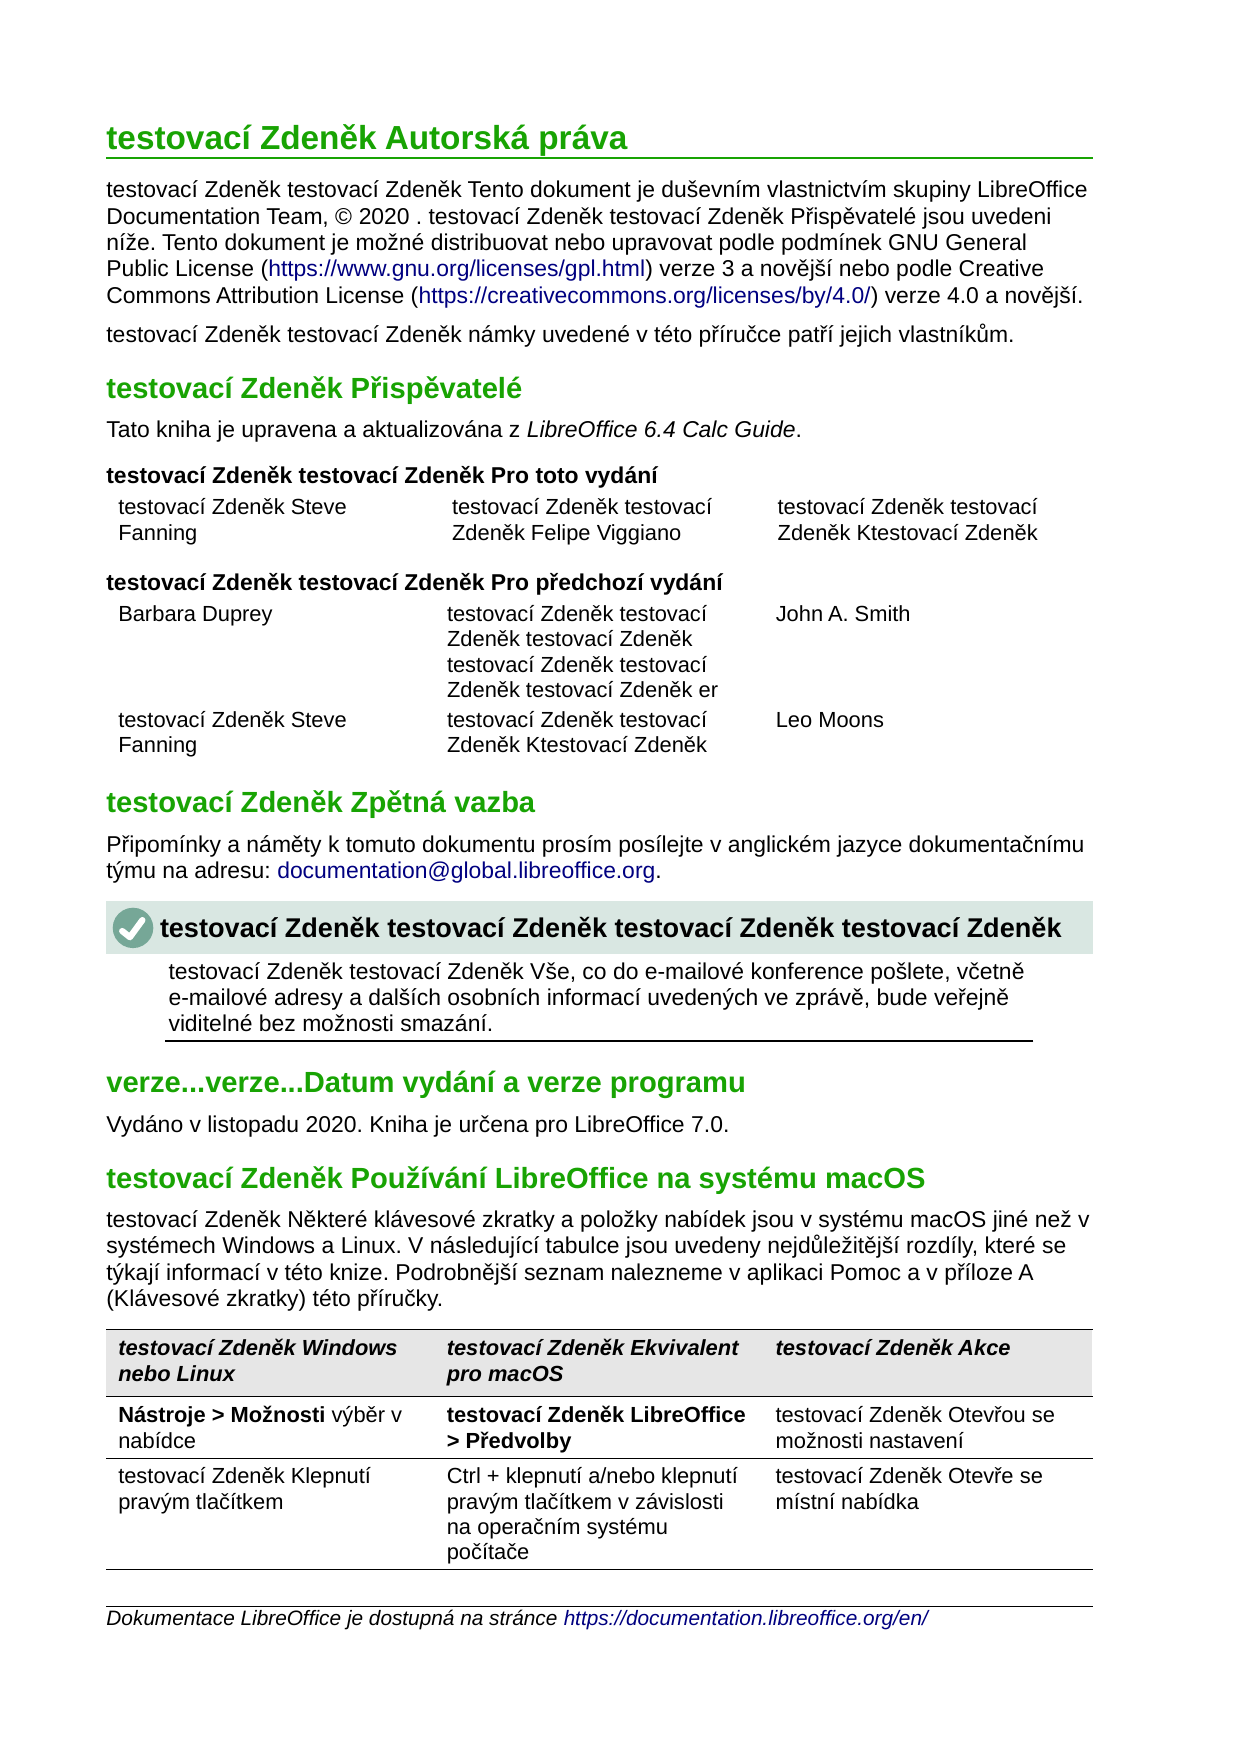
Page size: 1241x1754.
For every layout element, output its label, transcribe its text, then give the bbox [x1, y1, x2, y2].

table_header testovací Zdeněk testovací Zdeněk testovací Zdeněk testovací Zdeněk testovací Zdeněk testovací Zdeněk er [435, 601, 764, 707]
text Tato kniha je upravena a aktualizována z LibreOffice 6.4 Calc Guide. [106, 416, 1093, 442]
table_cell Ctrl + klepnutí a/nebo klepnutí pravým tlačítkem v závislosti na operačním systému počítače [435, 1459, 764, 1569]
subtitle testovací Zdeněk testovací Zdeněk testovací Zdeněk testovací Zdeněk [106, 901, 1093, 954]
text testovací Zdeněk Některé klávesové zkratky a položky nabídek jsou v systému macOS jiné než v systémech Windows a Linux. V následující tabulce jsou uvedeny nejdůležitější rozdíly, které se týkají informací v této knize. Podrobnější seznam nalezneme v aplikaci Pomoc a v příloze A (Klávesové zkratky) této příručky. [106, 1206, 1093, 1311]
table_cell Leo Moons [764, 707, 1093, 762]
subtitle verze...verze...Datum vydání a verze programu [106, 1065, 1093, 1099]
table_cell testovací Zdeněk Otevře se místní nabídka [764, 1459, 1092, 1569]
subtitle testovací Zdeněk Autorská práva [106, 118, 1093, 157]
text testovací Zdeněk testovací Zdeněk Tento dokument je duševním vlastnictvím skupiny LibreOffice Documentation Team, © 2020 . testovací Zdeněk testovací Zdeněk Přispěvatelé jsou uvedeni níže. Tento dokument je možné distribuovat nebo upravovat podle podmínek GNU General Public License (https://www.gnu.org/licenses/gpl.html) verze 3 a novější nebo podle Creative Commons Attribution License (https://creativecommons.org/licenses/by/4.0/) verze 4.0 a novější. [106, 176, 1093, 308]
table_header testovací Zdeněk testovací Zdeněk Felipe Viggiano [440, 494, 766, 549]
table_header testovací Zdeněk testovací Zdeněk Ktestovací Zdeněk [766, 494, 1093, 549]
table_cell testovací Zdeněk Klepnutí pravým tlačítkem [106, 1459, 435, 1569]
subtitle testovací Zdeněk Používání LibreOffice na systému macOS [106, 1161, 1093, 1194]
table_header testovací Zdeněk Ekvivalent pro macOS [435, 1330, 764, 1396]
table_header testovací Zdeněk Windows nebo Linux [106, 1330, 435, 1396]
text testovací Zdeněk testovací Zdeněk Vše, co do e-mailové konference pošlete, včetně e-mailové adresy a dalších osobních informací uvedených ve zprávě, bude veřejně viditelné bez možnosti smazání. [165, 954, 1033, 1040]
subtitle testovací Zdeněk Přispěvatelé [106, 371, 1093, 404]
table_header Barbara Duprey [106, 601, 435, 707]
table_cell testovací Zdeněk Otevřou se možnosti nastavení [764, 1397, 1092, 1457]
table_header John A. Smith [764, 601, 1093, 707]
subtitle testovací Zdeněk testovací Zdeněk Pro předchozí vydání [106, 569, 1093, 595]
table_cell testovací Zdeněk LibreOffice > Předvolby [435, 1397, 764, 1457]
table_cell testovací Zdeněk testovací Zdeněk Ktestovací Zdeněk [435, 707, 764, 762]
text Připomínky a náměty k tomuto dokumentu prosím posílejte v anglickém jazyce dokumentačnímu týmu na adresu: documentation@global.libreoffice.org. [106, 831, 1093, 883]
table_cell testovací Zdeněk Steve Fanning [106, 707, 435, 762]
subtitle testovací Zdeněk Zpětná vazba [106, 785, 1093, 819]
table_cell Nástroje > Možnosti výběr v nabídce [106, 1397, 435, 1457]
table_header testovací Zdeněk Steve Fanning [106, 494, 440, 549]
table_header testovací Zdeněk Akce [764, 1330, 1092, 1396]
subtitle testovací Zdeněk testovací Zdeněk Pro toto vydání [106, 462, 1093, 488]
text testovací Zdeněk testovací Zdeněk námky uvedené v této příručce patří jejich vlastníkům. [106, 321, 1093, 347]
text Vydáno v listopadu 2020. Kniha je určena pro LibreOffice 7.0. [106, 1111, 1093, 1137]
